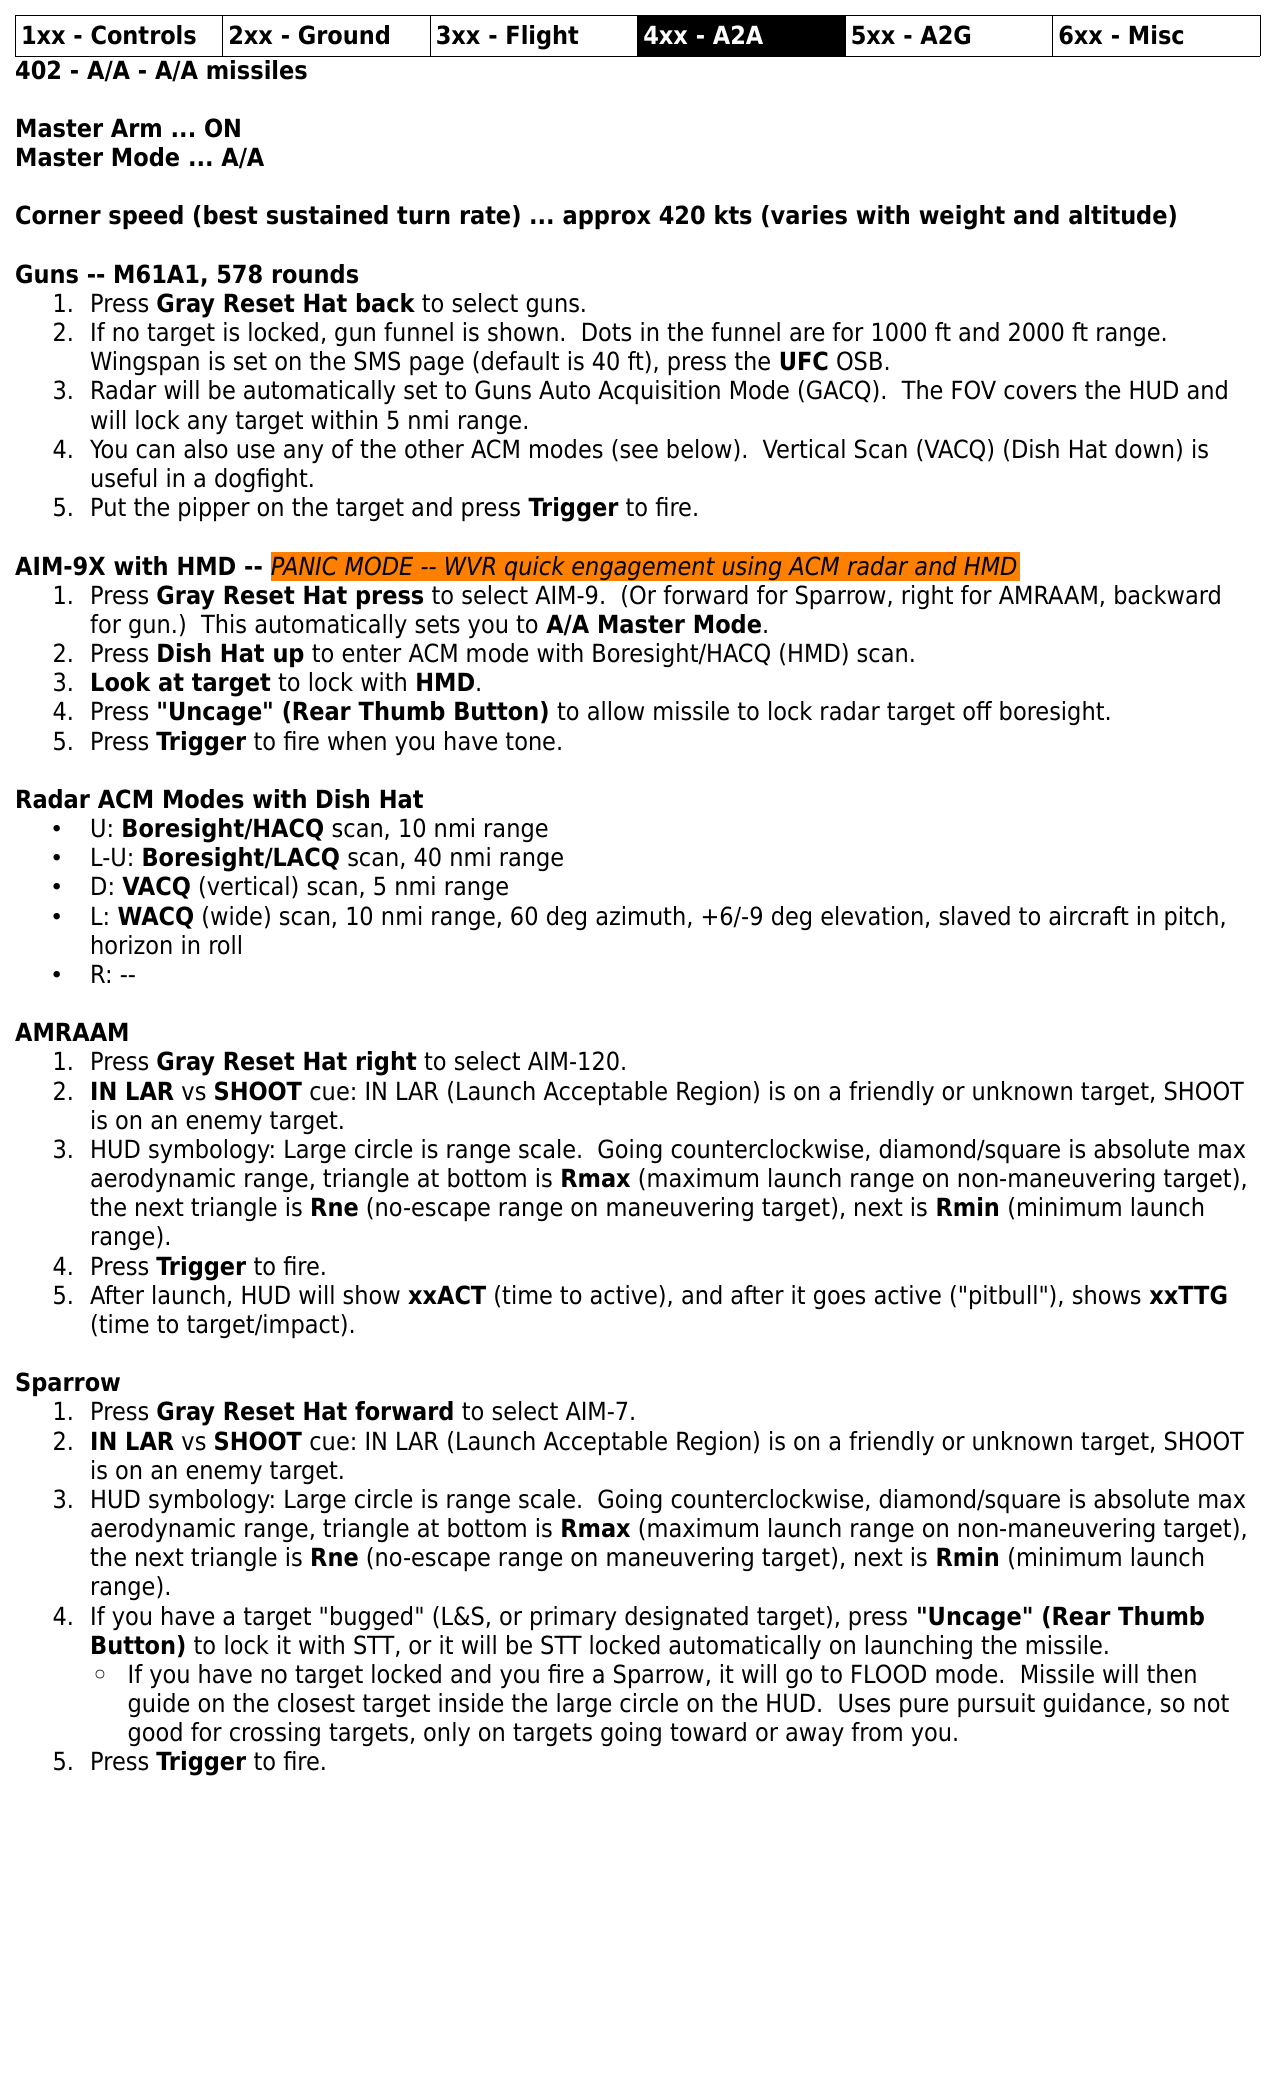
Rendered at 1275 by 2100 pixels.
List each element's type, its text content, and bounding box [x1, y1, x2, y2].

list D: VACQ (vertical) scan, 5 nmi range [52, 872, 1260, 902]
list If no target is locked, gun funnel is shown. Dots in the funnel are for 1000 ft and 2000 ft range. Wingspan is set on the SMS page (default is 40 ft), press the UFC OSB. [52, 318, 1260, 377]
list L-U: Boresight/LACQ scan, 40 nmi range [52, 843, 1260, 872]
table_header 5xx - A2G [846, 16, 1052, 56]
list Put the pipper on the target and press Trigger to fire. [52, 493, 1260, 522]
list Press Trigger to fire. [52, 1252, 1260, 1281]
text AIM-9X with HMD -- PANIC MODE -- WVR quick engagement using ACM radar and HMD [15, 552, 1260, 581]
text Sparrow [15, 1368, 1260, 1397]
text Radar ACM Modes with Dish Hat [15, 785, 1260, 814]
list IN LAR vs SHOOT cue: IN LAR (Launch Acceptable Region) is on a friendly or unknown target, SHOOT is on an enemy target. [52, 1427, 1260, 1485]
list IN LAR vs SHOOT cue: IN LAR (Launch Acceptable Region) is on a friendly or unknown target, SHOOT is on an enemy target. [52, 1077, 1260, 1135]
text AMRAAM [15, 1018, 1260, 1047]
text Corner speed (best sustained turn rate) ... approx 420 kts (varies with weight and altitude) [15, 202, 1260, 231]
table_header 6xx - Misc [1053, 16, 1260, 56]
list Press Trigger to fire when you have tone. [52, 727, 1260, 756]
list If you have a target "bugged" (L&S, or primary designated target), press "Uncage" (Rear Thumb Button) to lock it with STT, or it will be STT locked automatically on launching the missile. [52, 1602, 1260, 1660]
table_header 4xx - A2A [638, 16, 845, 56]
list Press Trigger to fire. [52, 1747, 1260, 1777]
list L: WACQ (wide) scan, 10 nmi range, 60 deg azimuth, +6/-9 deg elevation, slaved to aircraft in pitch, horizon in roll [52, 902, 1260, 960]
table_header 1xx - Controls [16, 16, 222, 56]
list You can also use any of the other ACM modes (see below). Vertical Scan (VACQ) (Dish Hat down) is useful in a dogfight. [52, 435, 1260, 493]
list Press Dish Hat up to enter ACM mode with Boresight/HACQ (HMD) scan. [52, 639, 1260, 668]
table_header 2xx - Ground [223, 16, 430, 56]
list R: -- [52, 960, 1260, 989]
list Press Gray Reset Hat right to select AIM-120. [52, 1047, 1260, 1077]
list After launch, HUD will show xxACT (time to active), and after it goes active ("pitbull"), shows xxTTG (time to target/impact). [52, 1281, 1260, 1339]
text Guns -- M61A1, 578 rounds [15, 260, 1260, 289]
list Press Gray Reset Hat press to select AIM-9. (Or forward for Sparrow, right for AMRAAM, backward for gun.) This automatically sets you to A/A Master Mode. [52, 581, 1260, 639]
list Look at target to lock with HMD. [52, 668, 1260, 697]
list Press "Uncage" (Rear Thumb Button) to allow missile to lock radar target off boresight. [52, 697, 1260, 727]
list HUD symbology: Large circle is range scale. Going counterclockwise, diamond/square is absolute max aerodynamic range, triangle at bottom is Rmax (maximum launch range on non-maneuvering target), the next triangle is Rne (no-escape range on maneuvering target), next is Rmin (minimum launch range). [52, 1485, 1260, 1602]
list Radar will be automatically set to Guns Auto Acquisition Mode (GACQ). The FOV covers the HUD and will lock any target within 5 nmi range. [52, 377, 1260, 435]
text Master Mode ... A/A [15, 143, 1260, 172]
list Press Gray Reset Hat back to select guns. [52, 289, 1260, 318]
text Master Arm ... ON [15, 114, 1260, 143]
list U: Boresight/HACQ scan, 10 nmi range [52, 814, 1260, 843]
list If you have no target locked and you fire a Sparrow, it will go to FLOOD mode. Missile will then guide on the closest target inside the large circle on the HUD. Uses pure pursuit guidance, so not good for crossing targets, only on targets going toward or away from you. [90, 1660, 1260, 1747]
list HUD symbology: Large circle is range scale. Going counterclockwise, diamond/square is absolute max aerodynamic range, triangle at bottom is Rmax (maximum launch range on non-maneuvering target), the next triangle is Rne (no-escape range on maneuvering target), next is Rmin (minimum launch range). [52, 1135, 1260, 1252]
text 402 - A/A - A/A missiles [15, 57, 1260, 85]
table_header 3xx - Flight [431, 16, 637, 56]
list Press Gray Reset Hat forward to select AIM-7. [52, 1397, 1260, 1427]
